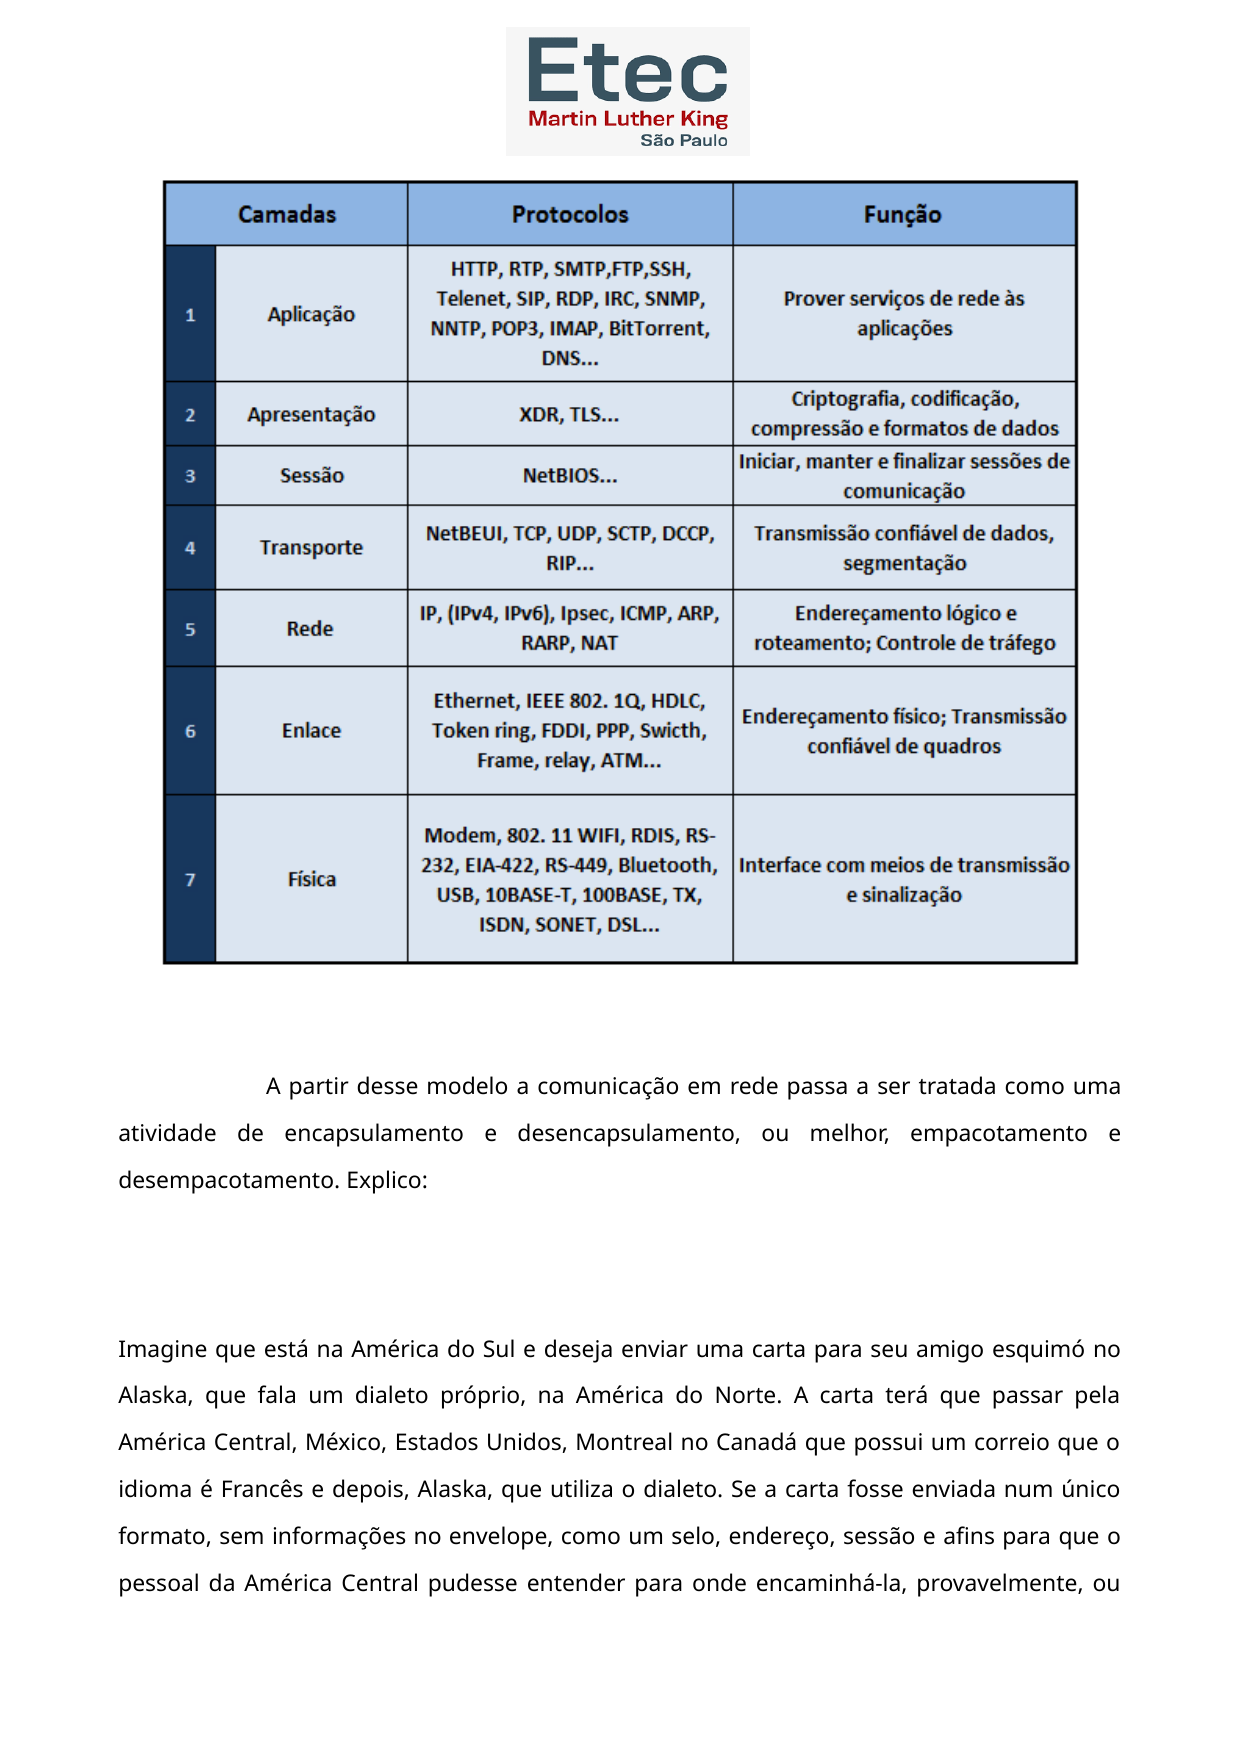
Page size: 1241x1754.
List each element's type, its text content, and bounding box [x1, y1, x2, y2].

text Imagine que está na América do Sul e deseja enviar uma carta para seu amigo esquimó no Alaska, que fala um dialeto próprio, na América do Norte. A carta terá que passar pela América Central, México, Estados Unidos, Montreal no Canadá que possui um correio que o idioma é Francês e depois, Alaska, que utiliza o dialeto. Se a carta fosse enviada num único formato, sem informações no envelope, como um selo, endereço, sessão e afins para que o pessoal da América Central pudesse entender para onde encaminhá-la, provavelmente, ou [118, 1333, 1122, 1598]
picture [506, 27, 750, 156]
picture [157, 176, 1083, 971]
text A partir desse modelo a comunicação em rede passa a ser tratada como uma atividade de encapsulamento e desencapsulamento, ou melhor, empacotamento e desempacotamento. Explico: [118, 1070, 1122, 1195]
